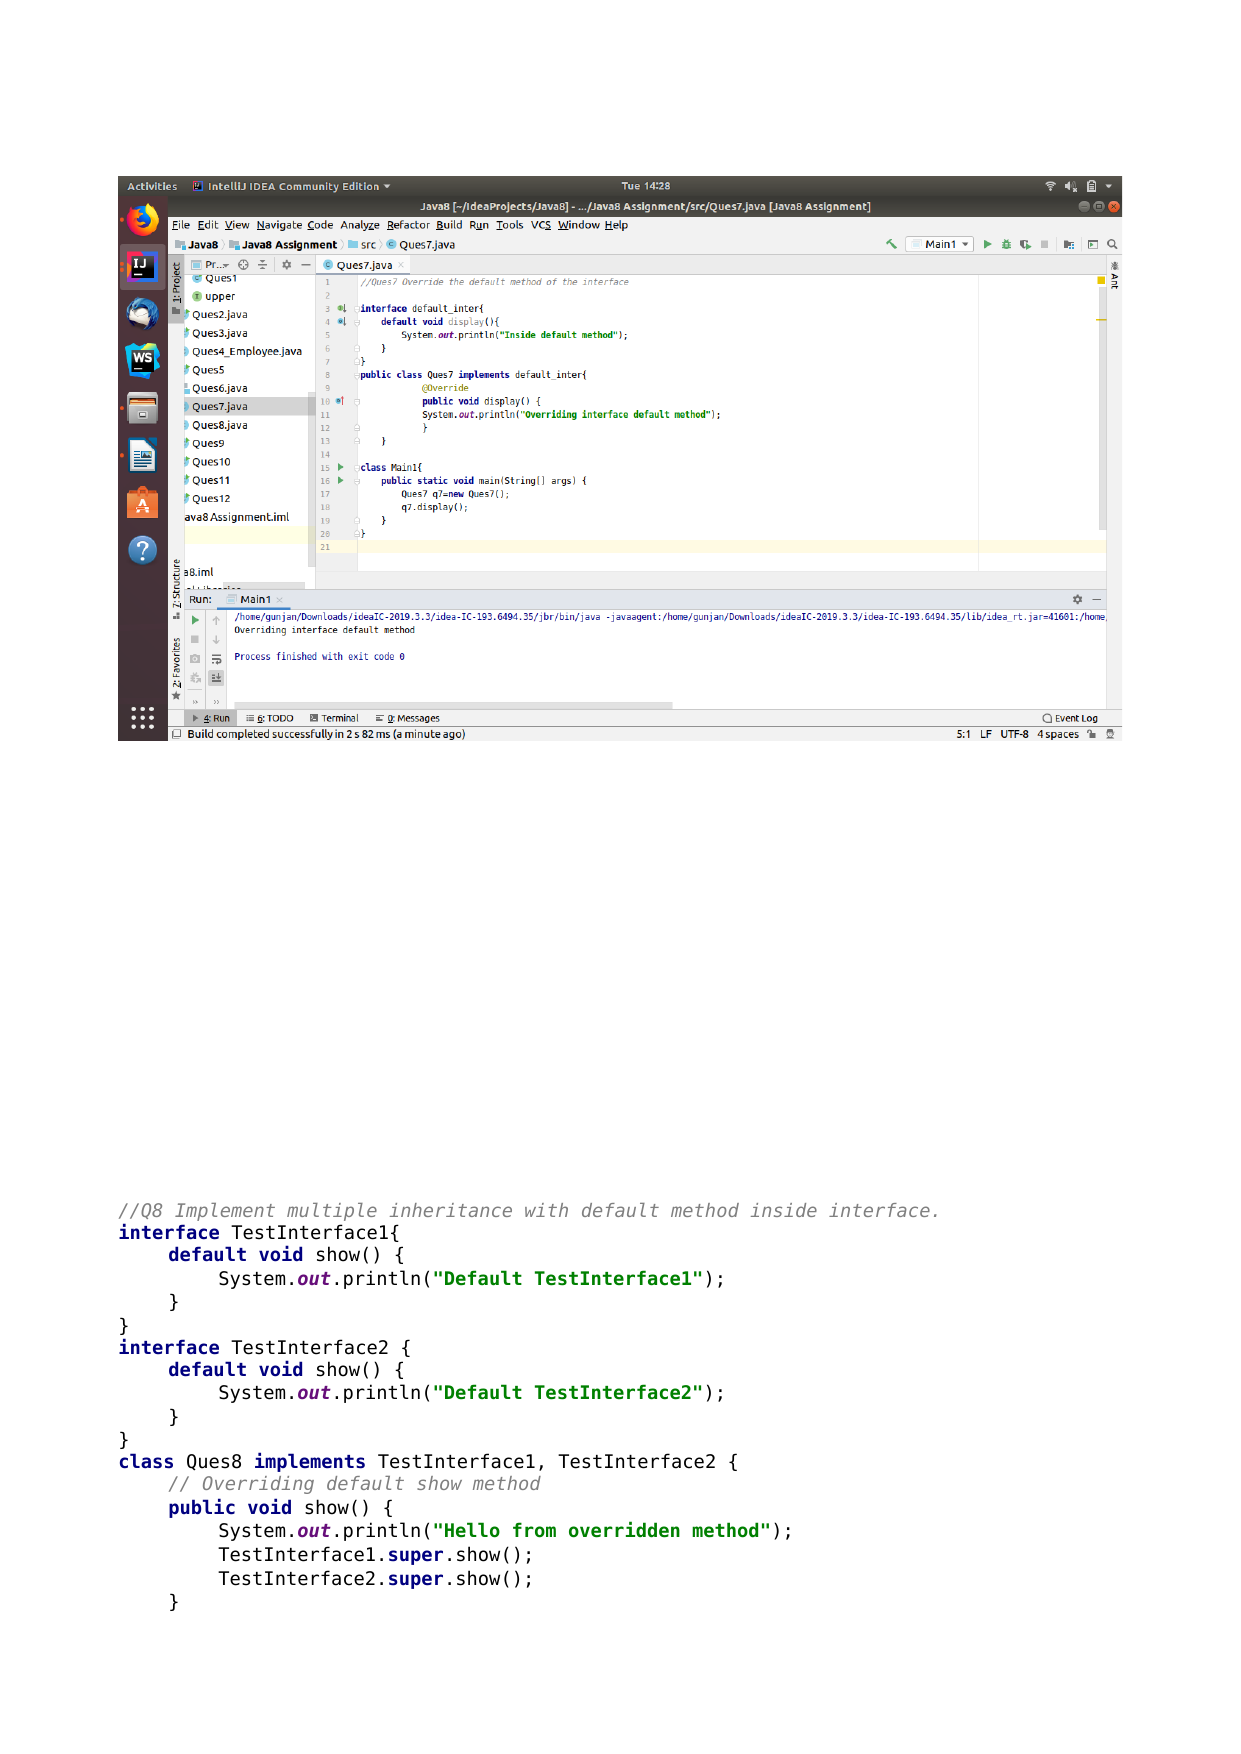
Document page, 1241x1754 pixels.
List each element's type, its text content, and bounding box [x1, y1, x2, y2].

text TestInterface1.super.show(); [118, 1544, 1122, 1568]
text } [118, 1429, 1122, 1451]
text System.out.println("Default TestInterface2"); [118, 1382, 1122, 1406]
text interface TestInterface2 { [118, 1337, 1122, 1358]
text System.out.println("Default TestInterface1"); [118, 1267, 1122, 1291]
text public void show() { [118, 1497, 1122, 1521]
text } [118, 1591, 1122, 1615]
text } [118, 1406, 1122, 1429]
text } [118, 1315, 1122, 1337]
text class Ques8 implements TestInterface1, TestInterface2 { [118, 1451, 1122, 1473]
text default void show() { [118, 1358, 1122, 1382]
picture [118, 176, 1123, 741]
text default void show() { [118, 1244, 1122, 1267]
text // Overriding default show method [118, 1473, 1122, 1497]
text interface TestInterface1{ [118, 1222, 1122, 1244]
text TestInterface2.super.show(); [118, 1568, 1122, 1591]
text //Q8 Implement multiple inheritance with default method inside interface. [118, 1200, 1122, 1222]
text } [118, 1291, 1122, 1315]
text System.out.println("Hello from overridden method"); [118, 1521, 1122, 1544]
